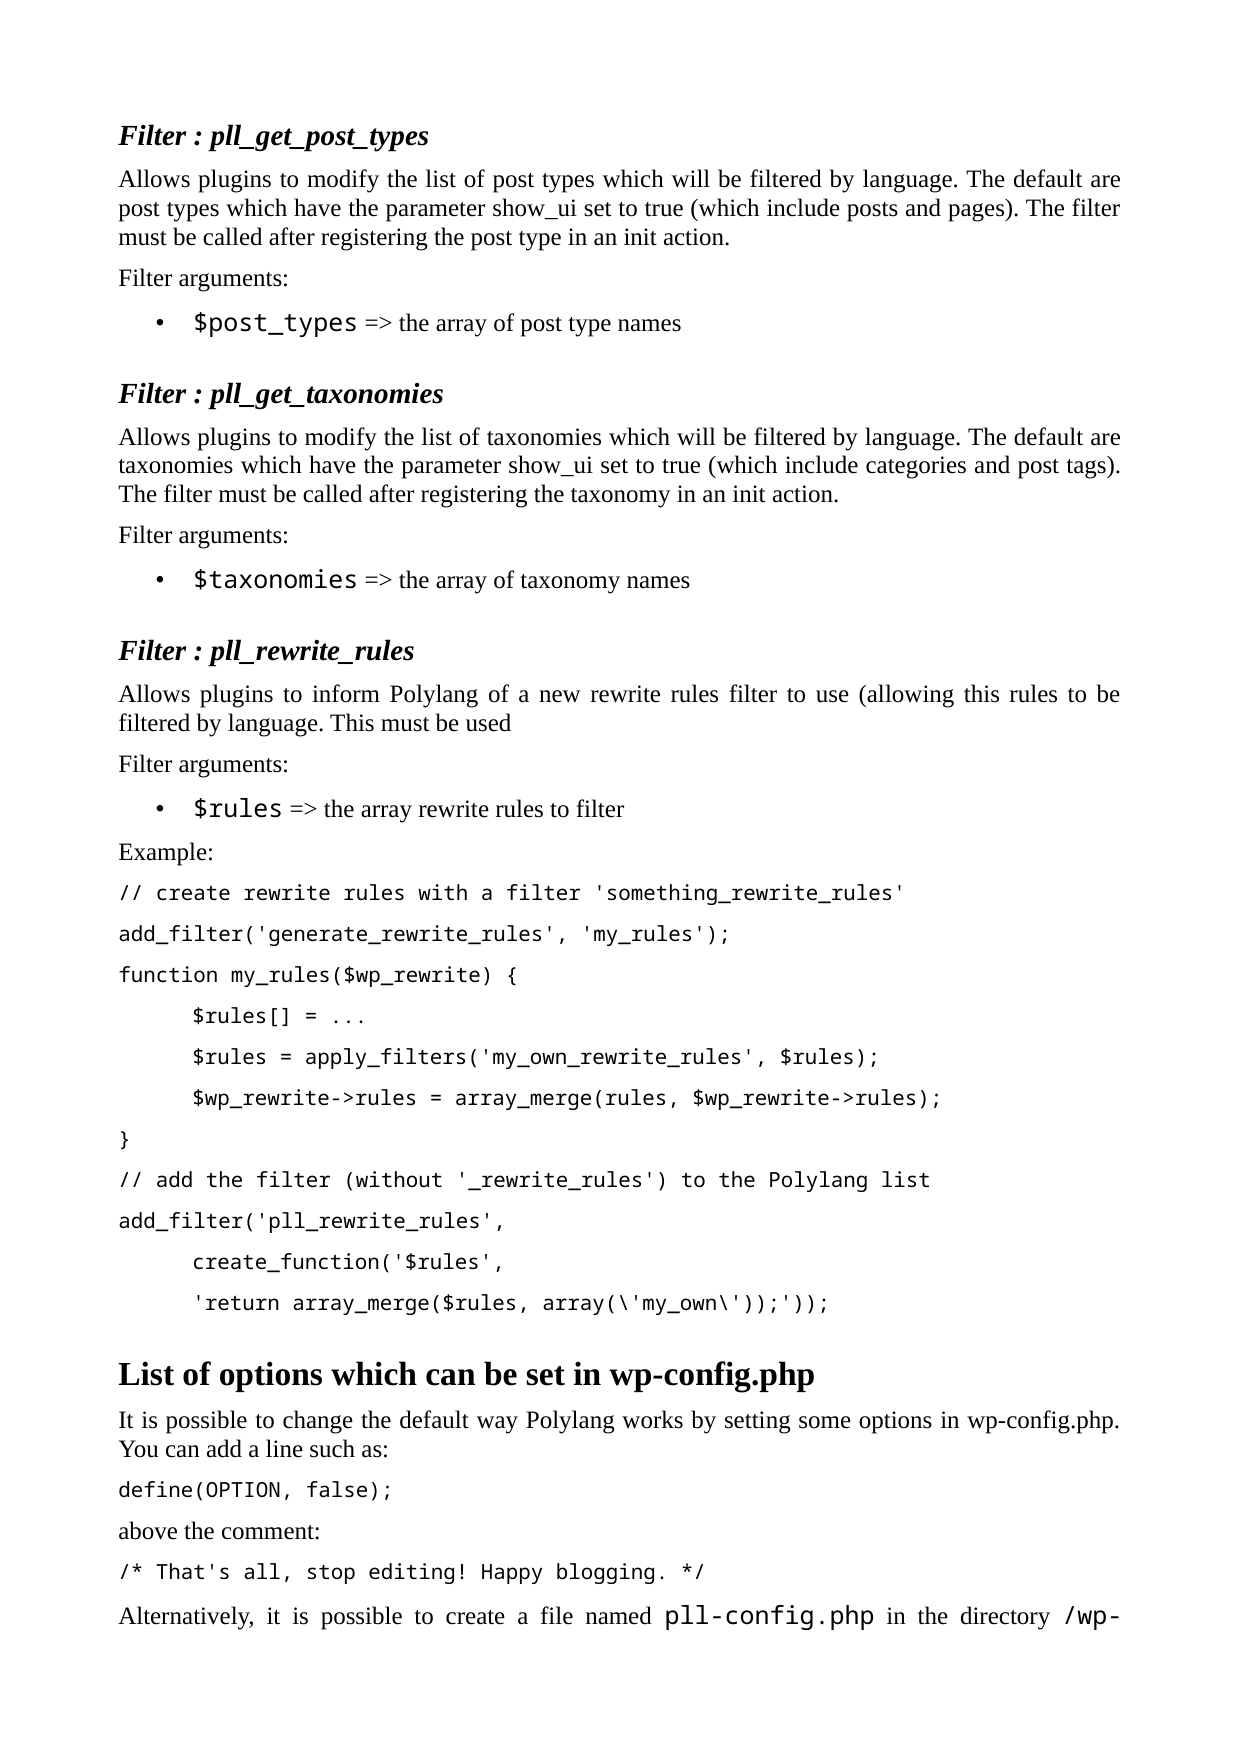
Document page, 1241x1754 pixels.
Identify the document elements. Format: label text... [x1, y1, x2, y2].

text add_filter('generate_rewrite_rules', 'my_rules'); [118, 919, 1122, 948]
text Filter arguments: [118, 521, 1122, 549]
text above the comment: [118, 1516, 1122, 1544]
text Filter arguments: [118, 749, 1122, 778]
subtitle Filter : pll_rewrite_rules [118, 633, 1122, 667]
text define(OPTION, false); [118, 1475, 1122, 1503]
text $rules = apply_filters('my_own_rewrite_rules', $rules); [118, 1042, 1122, 1071]
list $rules => the array rewrite rules to filter [156, 791, 1122, 825]
text function my_rules($wp_rewrite) { [118, 960, 1122, 989]
text Allows plugins to inform Polylang of a new rewrite rules filter to use (allowing this rules to be filtered by language. This must be used [118, 679, 1122, 737]
text Filter arguments: [118, 263, 1122, 292]
text } [118, 1124, 1122, 1152]
subtitle Filter : pll_get_taxonomies [118, 376, 1122, 409]
subtitle List of options which can be set in wp-config.php [118, 1354, 1122, 1392]
text Alternatively, it is possible to create a file named pll-config.php in the directory /wp- [118, 1598, 1122, 1632]
subtitle Filter : pll_get_post_types [118, 118, 1122, 152]
text 'return array_merge($rules, array(\'my_own\'));')); [118, 1288, 1122, 1316]
list $taxonomies => the array of taxonomy names [156, 562, 1122, 596]
text add_filter('pll_rewrite_rules', [118, 1206, 1122, 1234]
text Allows plugins to modify the list of post types which will be filtered by language. The default are post types which have the parameter show_ui set to true (which include posts and pages). The filter must be called after registering the post type in an init action. [118, 164, 1122, 250]
text $wp_rewrite->rules = array_merge(rules, $wp_rewrite->rules); [118, 1083, 1122, 1112]
text // add the filter (without '_rewrite_rules') to the Polylang list [118, 1165, 1122, 1193]
text create_function('$rules', [118, 1247, 1122, 1275]
text $rules[] = ... [118, 1001, 1122, 1030]
text /* That's all, stop editing! Happy blogging. */ [118, 1557, 1122, 1586]
text // create rewrite rules with a filter 'something_rewrite_rules' [118, 878, 1122, 907]
list $post_types => the array of post type names [156, 304, 1122, 338]
text Allows plugins to modify the list of taxonomies which will be filtered by language. The default are taxonomies which have the parameter show_ui set to true (which include categories and post tags). The filter must be called after registering the taxonomy in an init action. [118, 422, 1122, 508]
text Example: [118, 837, 1122, 866]
text It is possible to change the default way Polylang works by setting some options in wp-config.php. You can add a line such as: [118, 1405, 1122, 1462]
